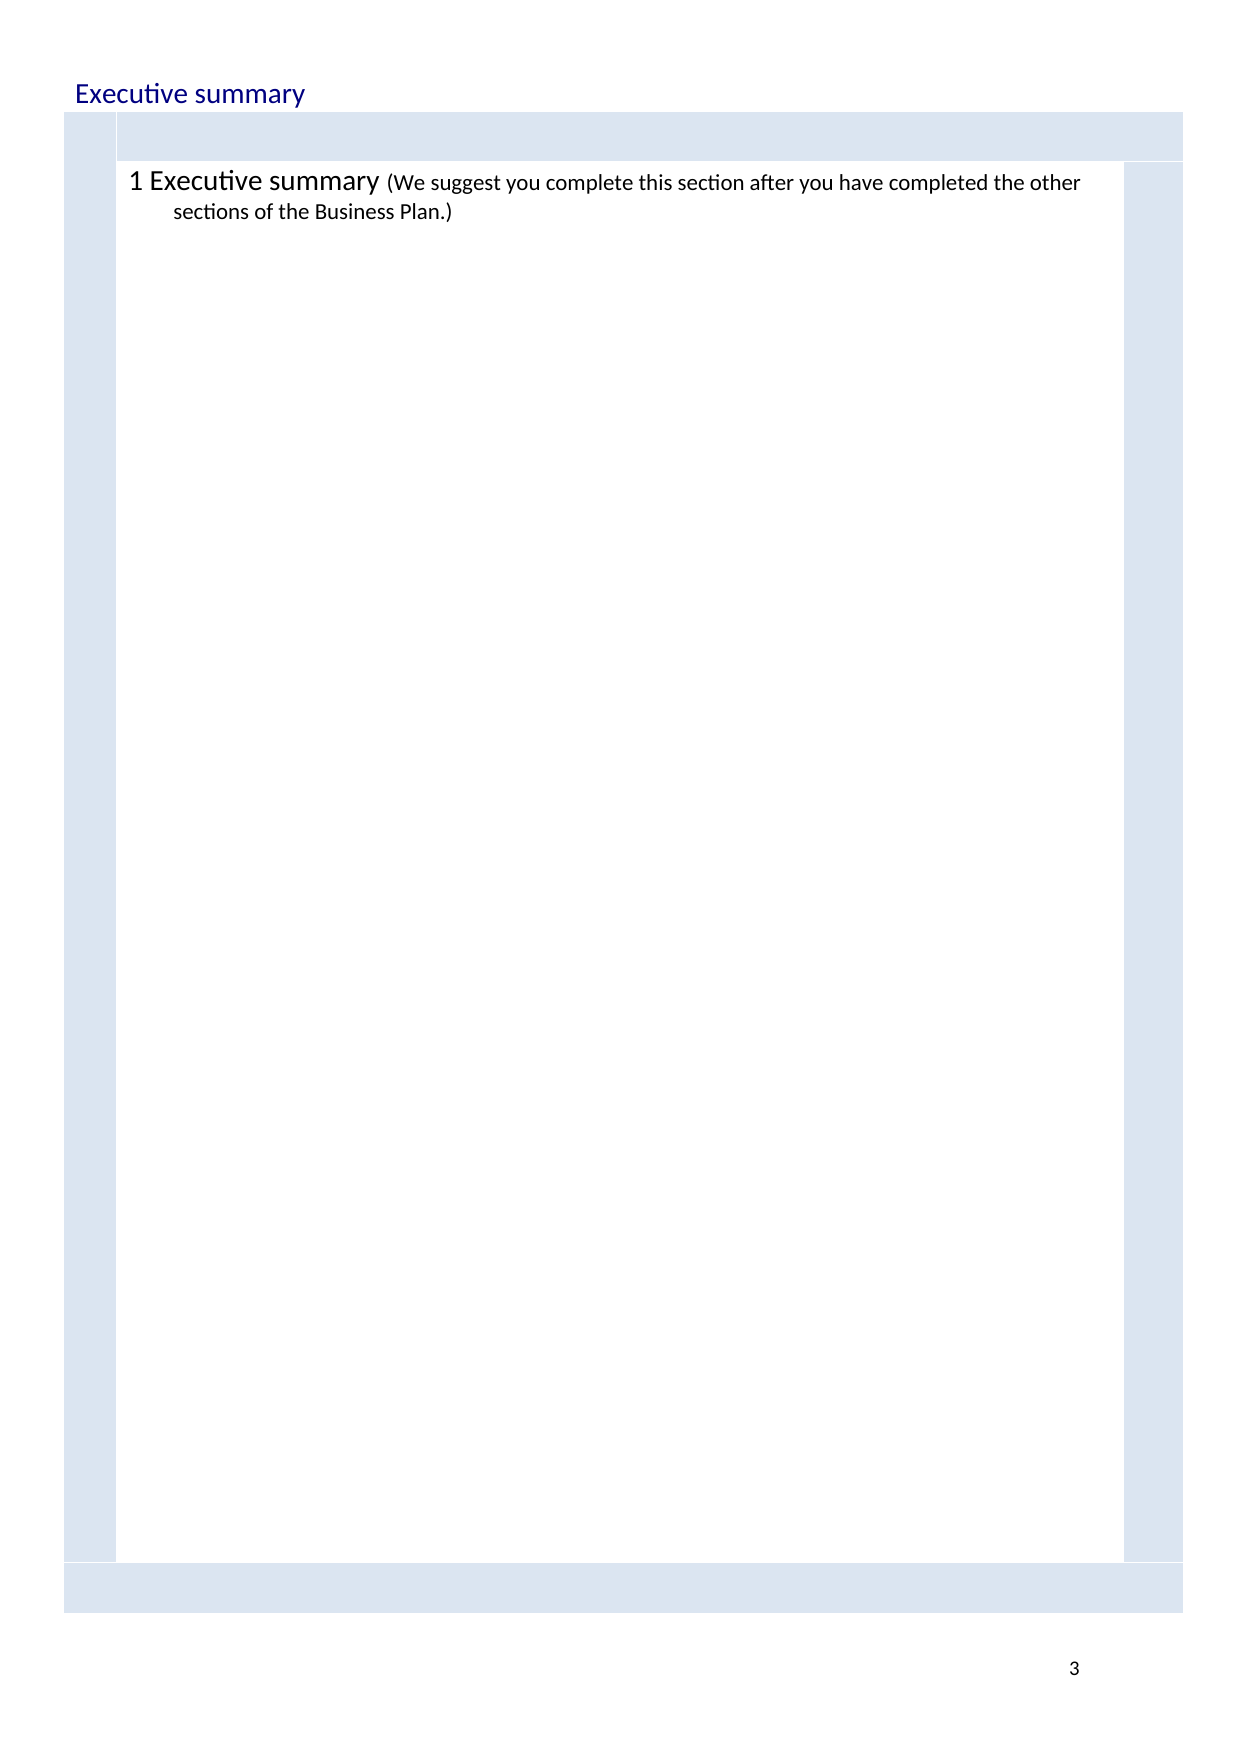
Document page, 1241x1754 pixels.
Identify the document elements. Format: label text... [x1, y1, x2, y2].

table_cell 1 Executive summary (We suggest you complete this section after you have completed the other sections of the Business Plan.) [117, 162, 1123, 1562]
table_header [64, 112, 116, 1562]
table_cell [64, 1563, 1183, 1613]
table_header [117, 112, 1183, 161]
subtitle Executive summary [75, 75, 1215, 111]
table_cell [1124, 162, 1183, 1562]
